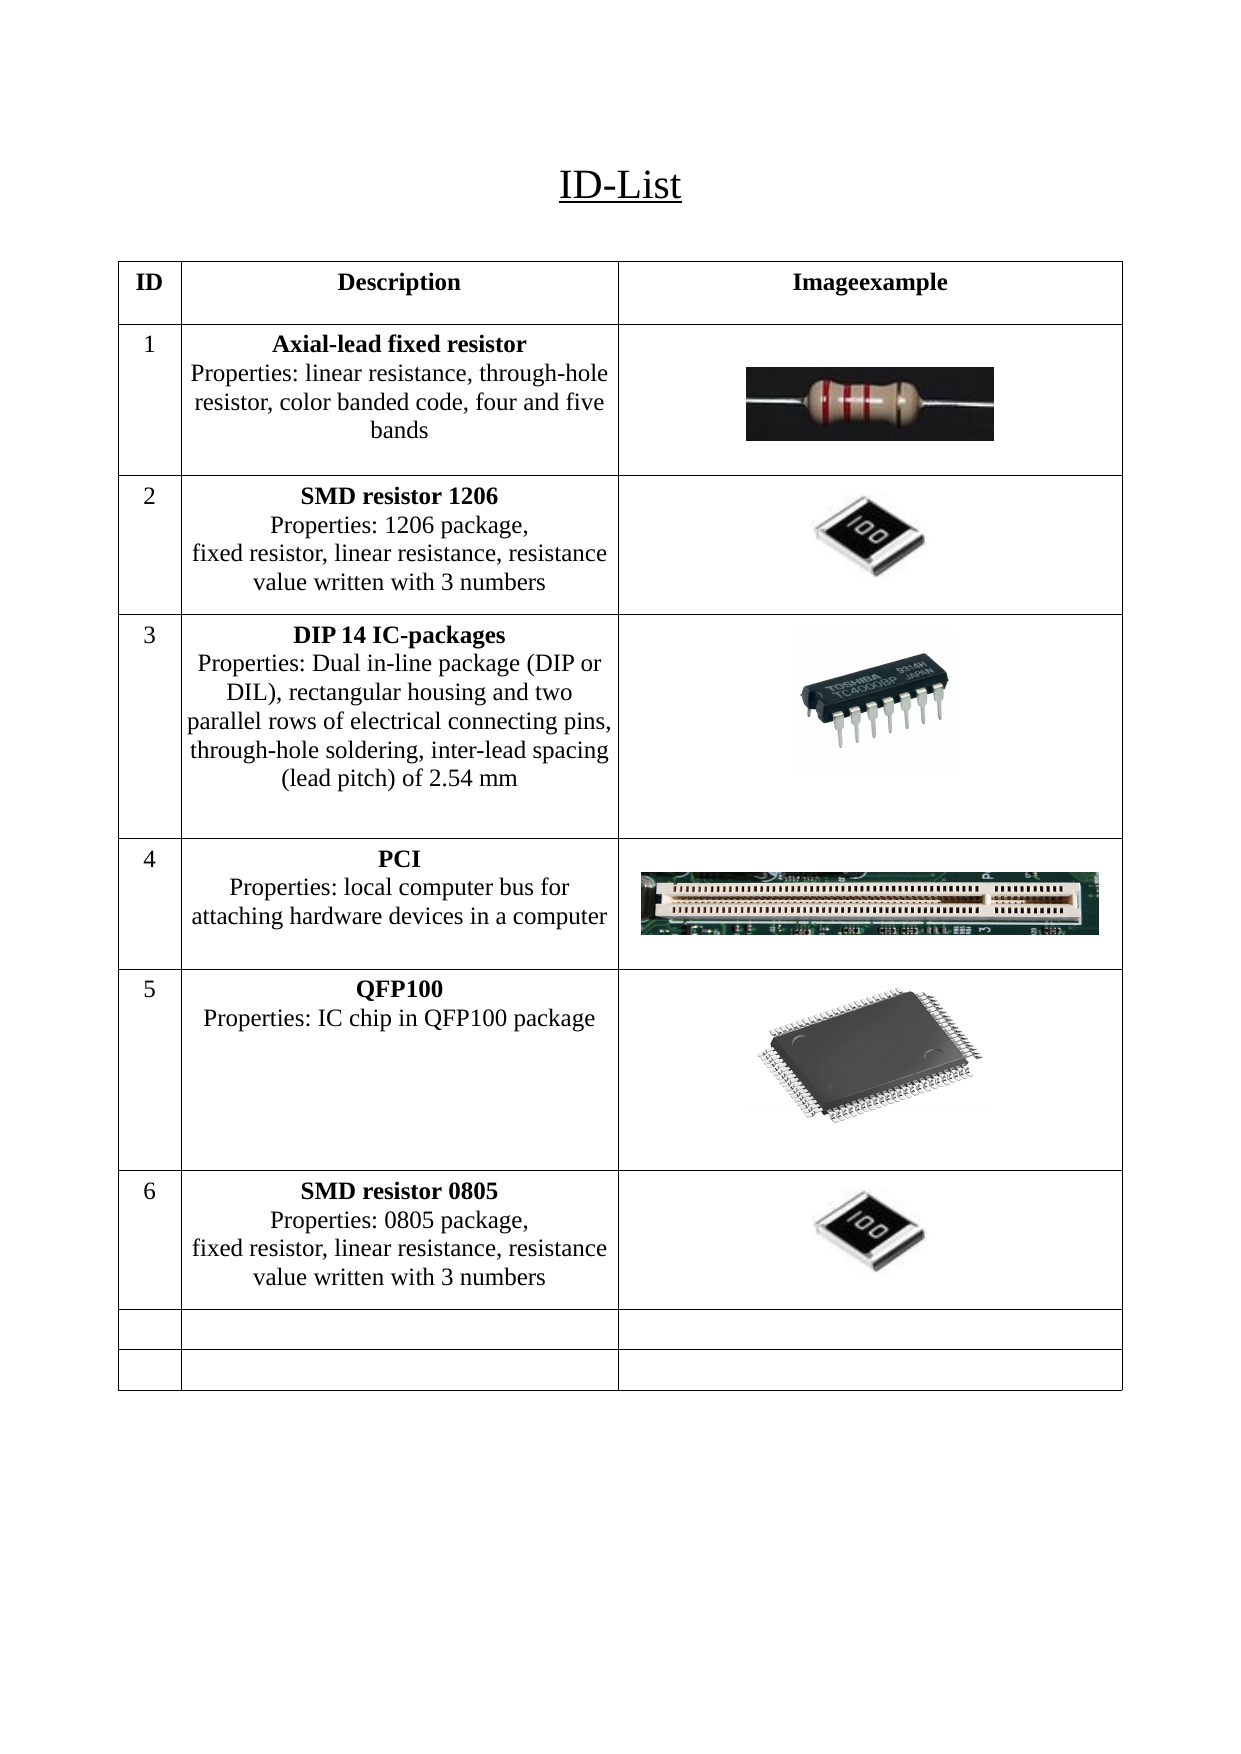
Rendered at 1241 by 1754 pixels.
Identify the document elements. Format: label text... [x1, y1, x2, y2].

table_cell [619, 1275, 1122, 1309]
table_cell [119, 1350, 181, 1389]
table_header Imageexample [619, 262, 1122, 323]
table_cell 4 [119, 839, 181, 969]
picture [790, 626, 959, 775]
table_cell [619, 873, 1122, 969]
table_cell SMD resistor 0805 Properties: 0805 package, fixed resistor, linear resistance, resistance value written with 3 numbers [182, 1171, 618, 1309]
table_cell [619, 1171, 1122, 1274]
table_cell [619, 325, 1122, 475]
picture [742, 974, 999, 1136]
table_cell [619, 1350, 1122, 1389]
picture [811, 493, 929, 580]
table_cell [619, 970, 1122, 974]
table_cell 1 [119, 325, 181, 475]
table_cell [619, 1310, 1122, 1349]
picture [811, 1188, 929, 1275]
table_cell 6 [119, 1171, 181, 1309]
table_cell 2 [119, 476, 181, 614]
table_cell [619, 839, 1122, 872]
table_cell SMD resistor 1206 Properties: 1206 package, fixed resistor, linear resistance, resistance value written with 3 numbers [182, 476, 618, 614]
table_cell PCI Properties: local computer bus for attaching hardware devices in a computer [182, 839, 618, 969]
table_header Description [182, 262, 618, 323]
table_cell Axial-lead fixed resistor Properties: linear resistance, through-hole resistor, color banded code, four and five bands [182, 325, 618, 475]
table_cell [182, 1350, 618, 1389]
picture [641, 872, 1099, 935]
table_cell [619, 615, 1122, 838]
table_cell 5 [119, 970, 181, 1170]
table_cell QFP100 Properties: IC chip in QFP100 package [182, 970, 618, 1170]
table_header ID [119, 262, 181, 323]
table_cell [619, 975, 1122, 1170]
table_cell [182, 1310, 618, 1349]
table_cell DIP 14 IC-packages Properties: Dual in-line package (DIP or DIL), rectangular housing and two parallel rows of electrical connecting pins, through-hole soldering, inter-lead spacing (lead pitch) of 2.54 mm [182, 615, 618, 838]
table_cell [119, 1310, 181, 1349]
table_cell 3 [119, 615, 181, 838]
table_cell [619, 476, 1122, 614]
text ID-List [118, 159, 1122, 207]
picture [746, 367, 994, 441]
